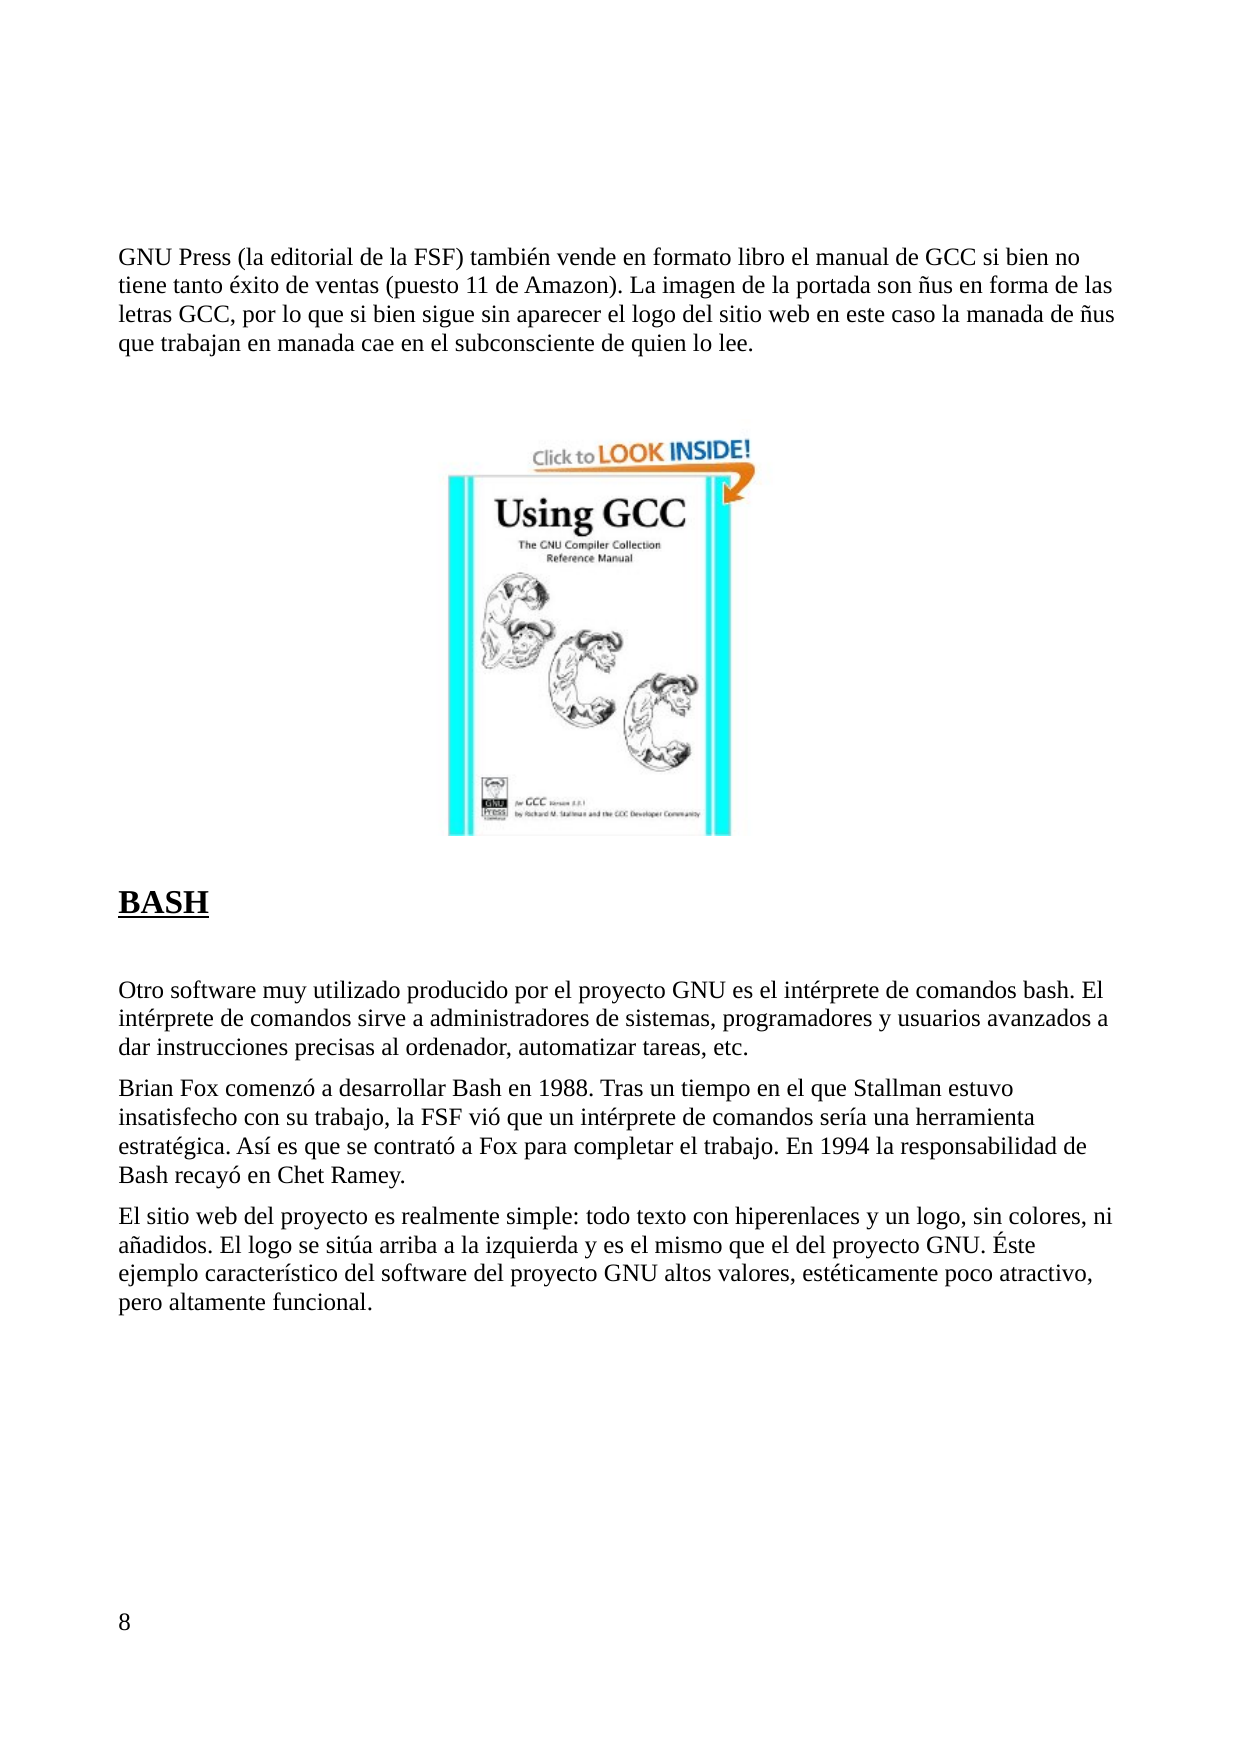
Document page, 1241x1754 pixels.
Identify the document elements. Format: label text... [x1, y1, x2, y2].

subtitle BASH [118, 883, 1122, 921]
text GNU Press (la editorial de la FSF) también vende en formato libro el manual de GCC si bien no tiene tanto éxito de ventas (puesto 11 de Amazon). La imagen de la portada son ñus en forma de las letras GCC, por lo que si bien sigue sin aparecer el logo del sitio web en este caso la manada de ñus que trabajan en manada cae en el subconsciente de quien lo lee. [118, 242, 1122, 357]
text El sitio web del proyecto es realmente simple: todo texto con hiperenlaces y un logo, sin colores, ni añadidos. El logo se sitúa arriba a la izquierda y es el mismo que el del proyecto GNU. Éste ejemplo característico del software del proyecto GNU altos valores, estéticamente poco atractivo, pero altamente funcional. [118, 1201, 1122, 1316]
text Brian Fox comenzó a desarrollar Bash en 1988. Tras un tiempo en el que Stallman estuvo insatisfecho con su trabajo, la FSF vió que un intérprete de comandos sería una herramienta estratégica. Así es que se contrató a Fox para completar el trabajo. En 1994 la responsabilidad de Bash recayó en Chet Ramey. [118, 1073, 1122, 1188]
picture [394, 419, 812, 836]
text Otro software muy utilizado producido por el proyecto GNU es el intérprete de comandos bash. El intérprete de comandos sirve a administradores de sistemas, programadores y usuarios avanzados a dar instrucciones precisas al ordenador, automatizar tareas, etc. [118, 975, 1122, 1061]
